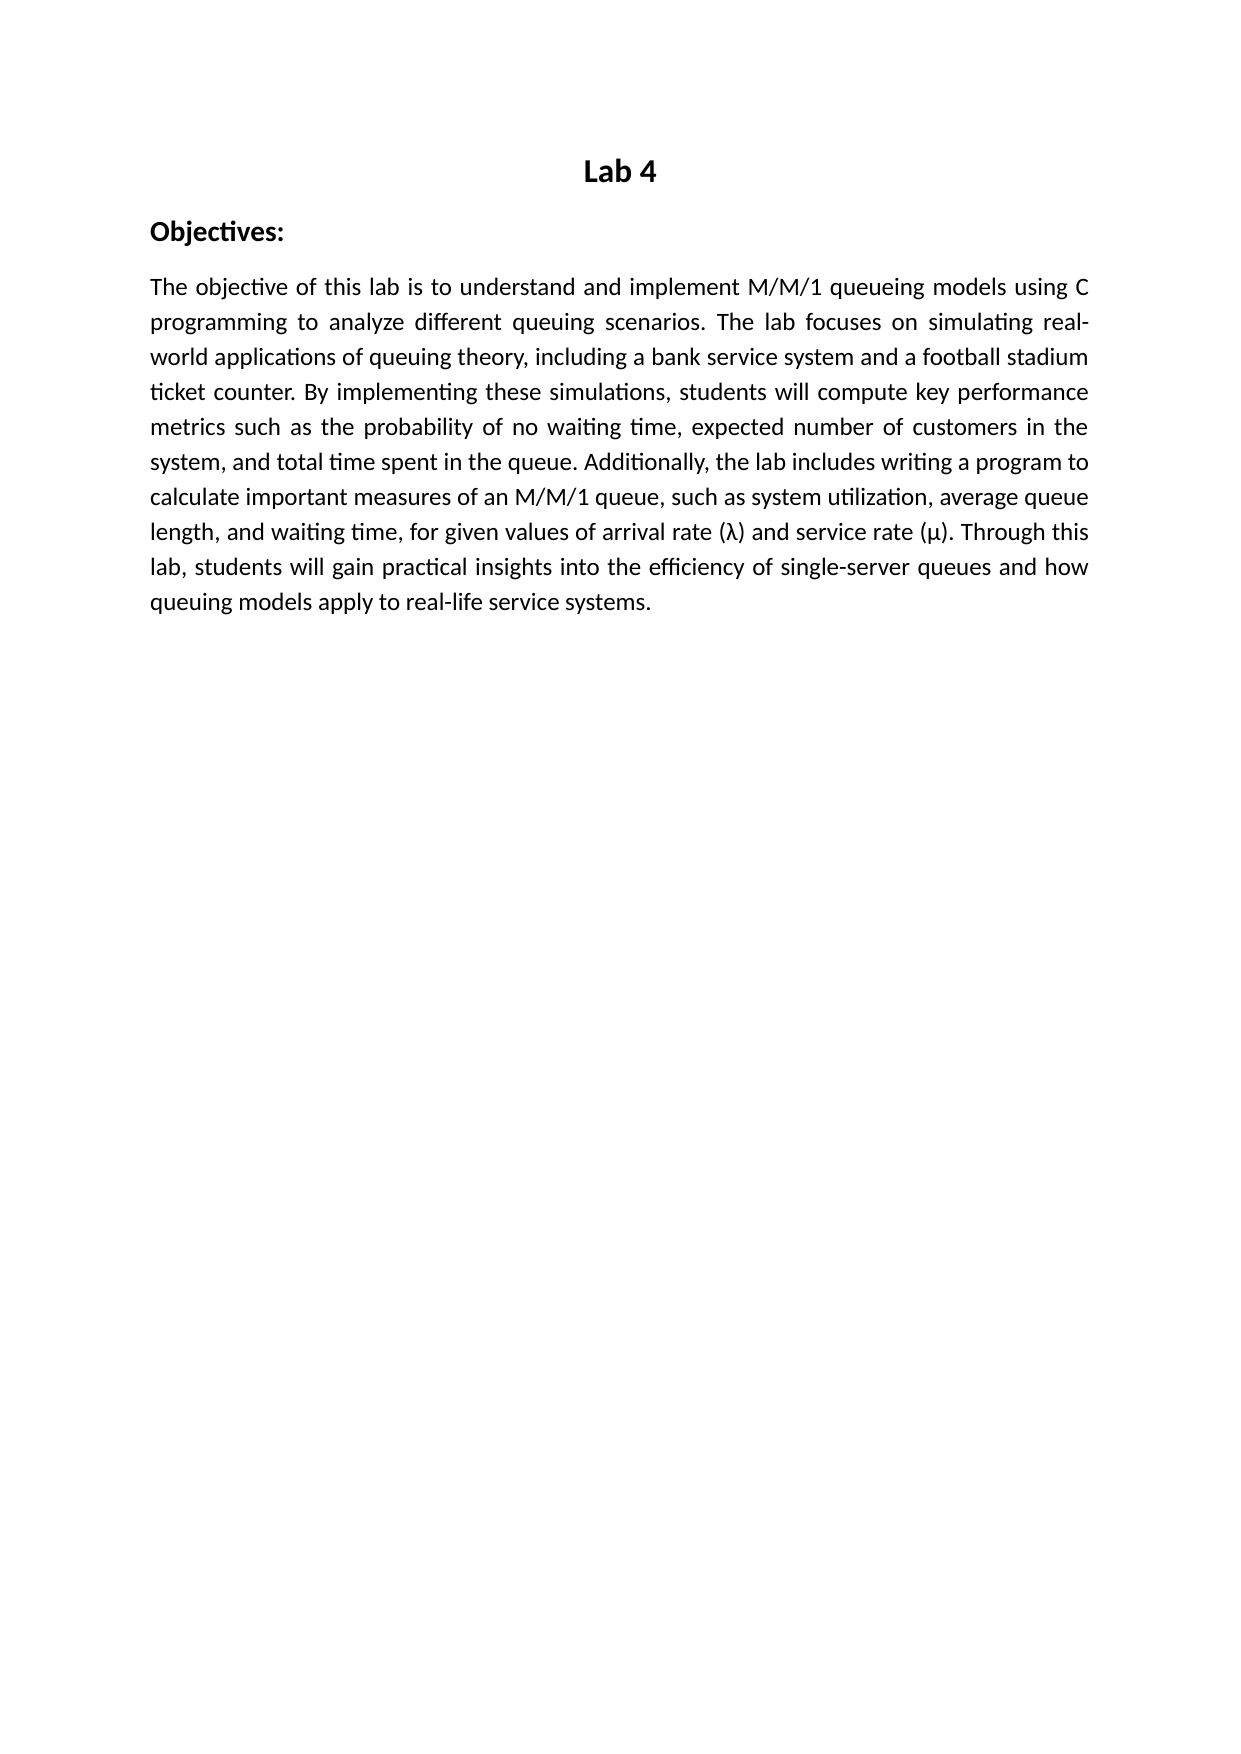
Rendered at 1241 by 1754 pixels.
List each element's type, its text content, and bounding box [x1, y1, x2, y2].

text Objectives: [150, 213, 1090, 249]
text The objective of this lab is to understand and implement M/M/1 queueing models using C programming to analyze different queuing scenarios. The lab focuses on simulating real-world applications of queuing theory, including a bank service system and a football stadium ticket counter. By implementing these simulations, students will compute key performance metrics such as the probability of no waiting time, expected number of customers in the system, and total time spent in the queue. Additionally, the lab includes writing a program to calculate important measures of an M/M/1 queue, such as system utilization, average queue length, and waiting time, for given values of arrival rate (λ) and service rate (μ). Through this lab, students will gain practical insights into the efficiency of single-server queues and how queuing models apply to real-life service systems. [150, 271, 1090, 617]
text Lab 4 [150, 150, 1090, 191]
